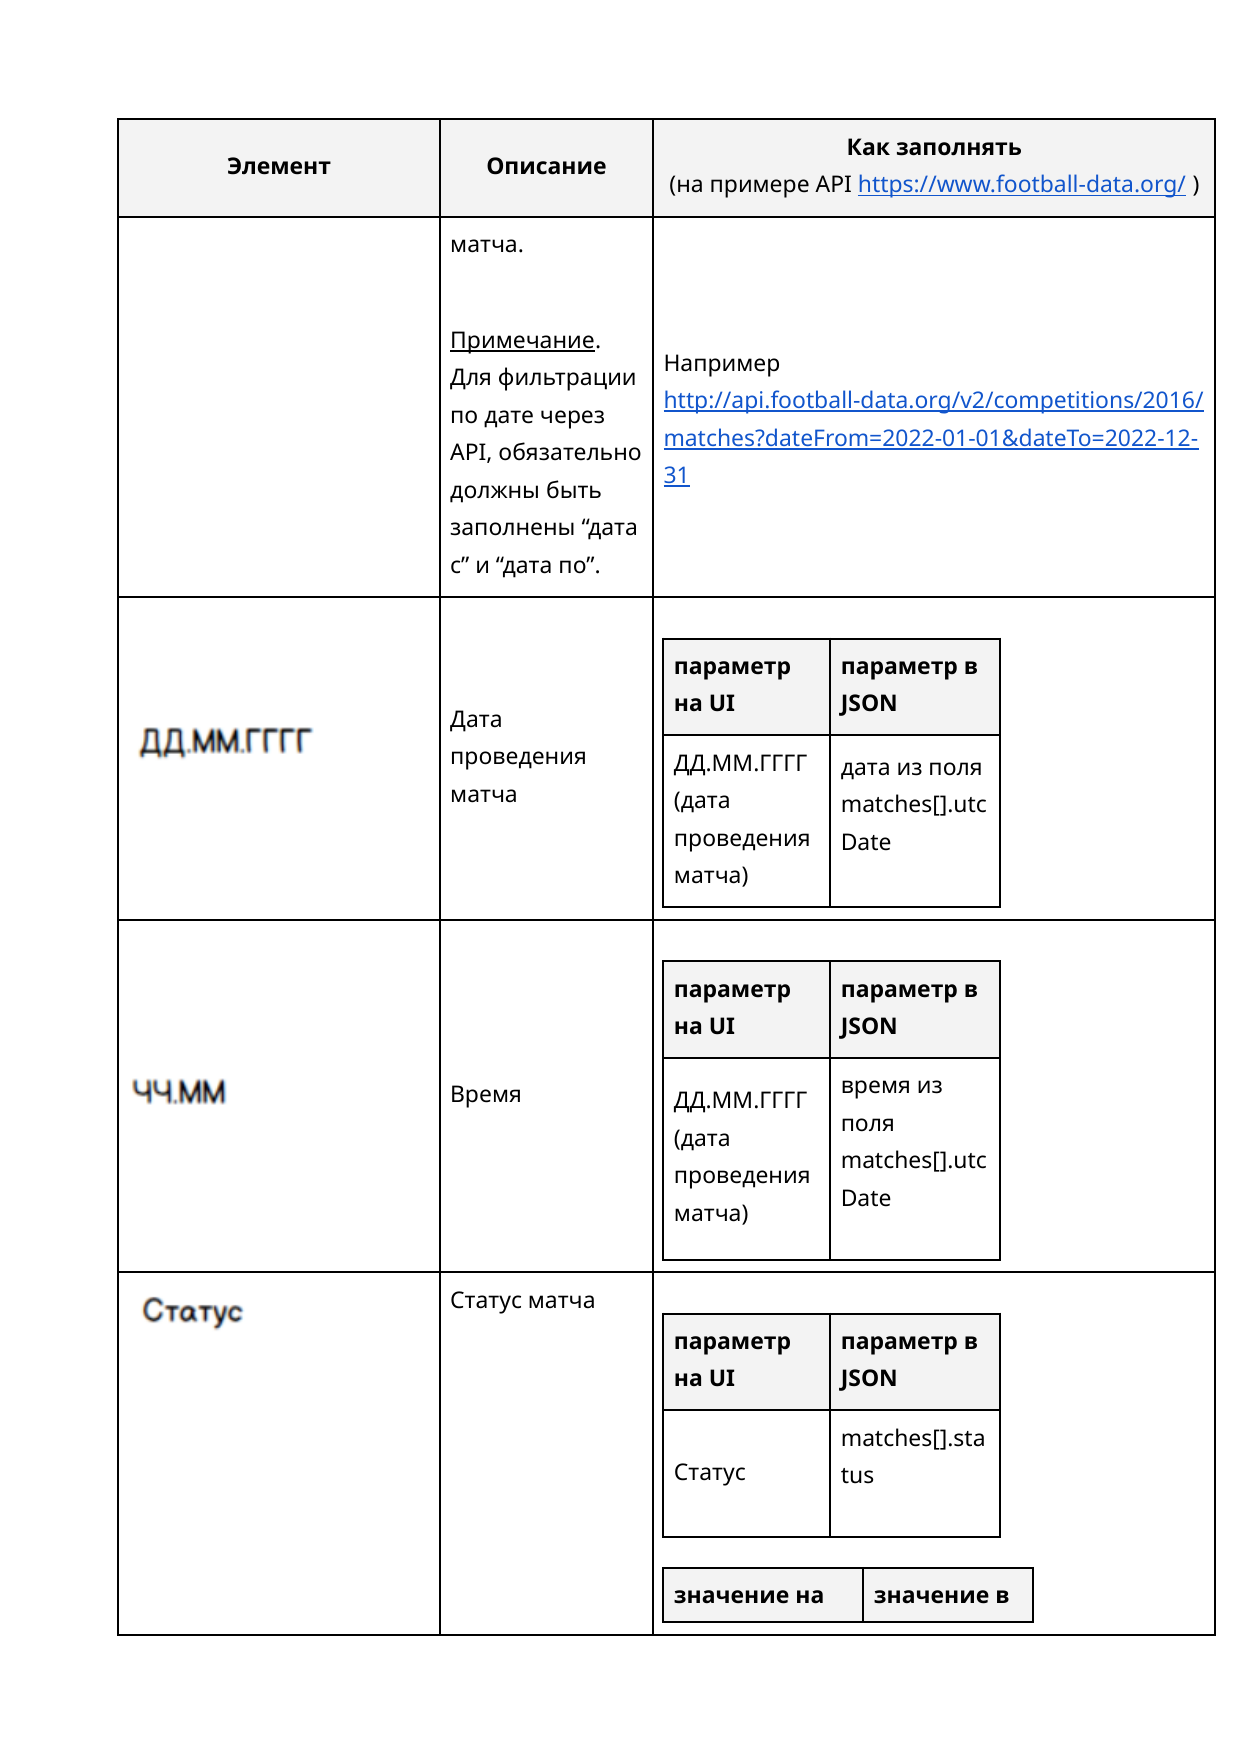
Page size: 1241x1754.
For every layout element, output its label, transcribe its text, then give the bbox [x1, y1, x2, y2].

table_cell Статус [664, 1411, 829, 1536]
picture [128, 1068, 238, 1119]
table_header Описание [441, 120, 652, 216]
table_header значение на [664, 1569, 862, 1621]
table_cell ДД.ММ.ГГГГ (дата проведения матча) [664, 736, 829, 906]
table_header Элемент [119, 120, 439, 216]
picture [128, 1283, 257, 1336]
picture [128, 721, 320, 762]
table_cell Дата проведения матча [441, 598, 652, 919]
table_header параметр в JSON [831, 640, 999, 734]
table_cell Статус матча [441, 1273, 652, 1633]
table_header параметр в JSON [831, 962, 999, 1057]
table_cell [119, 598, 439, 919]
table_cell дата из поля matches[].utcDate [831, 736, 999, 906]
table_header параметр в JSON [831, 1315, 999, 1409]
table_cell Например http://api.football-data.org/v2/competitions/2016/matches?dateFrom=2022-01-01&dateTo=2022-12-31 [654, 218, 1214, 596]
table_cell [119, 921, 439, 1271]
table_cell Время [441, 921, 652, 1271]
table_header Как заполнять (на примере API https://www.football-data.org/ ) [654, 120, 1214, 216]
table_cell matches[].status [831, 1411, 999, 1536]
table_cell матча. Примечание. Для фильтрации по дате через API, обязательно должны быть заполнены “дата с” и “дата по”. [441, 218, 652, 596]
table_header параметр на UI [664, 962, 829, 1057]
table_cell [119, 1273, 439, 1633]
table_cell [119, 218, 439, 596]
table_cell ДД.ММ.ГГГГ (дата проведения матча) [664, 1059, 829, 1258]
table_cell время из поля matches[].utcDate [831, 1059, 999, 1258]
table_header параметр на UI [664, 640, 829, 734]
table_cell [654, 1273, 1214, 1633]
table_cell [654, 921, 1214, 1271]
table_header параметр на UI [664, 1315, 829, 1409]
table_header значение в [864, 1569, 1032, 1621]
table_cell [654, 598, 1214, 919]
